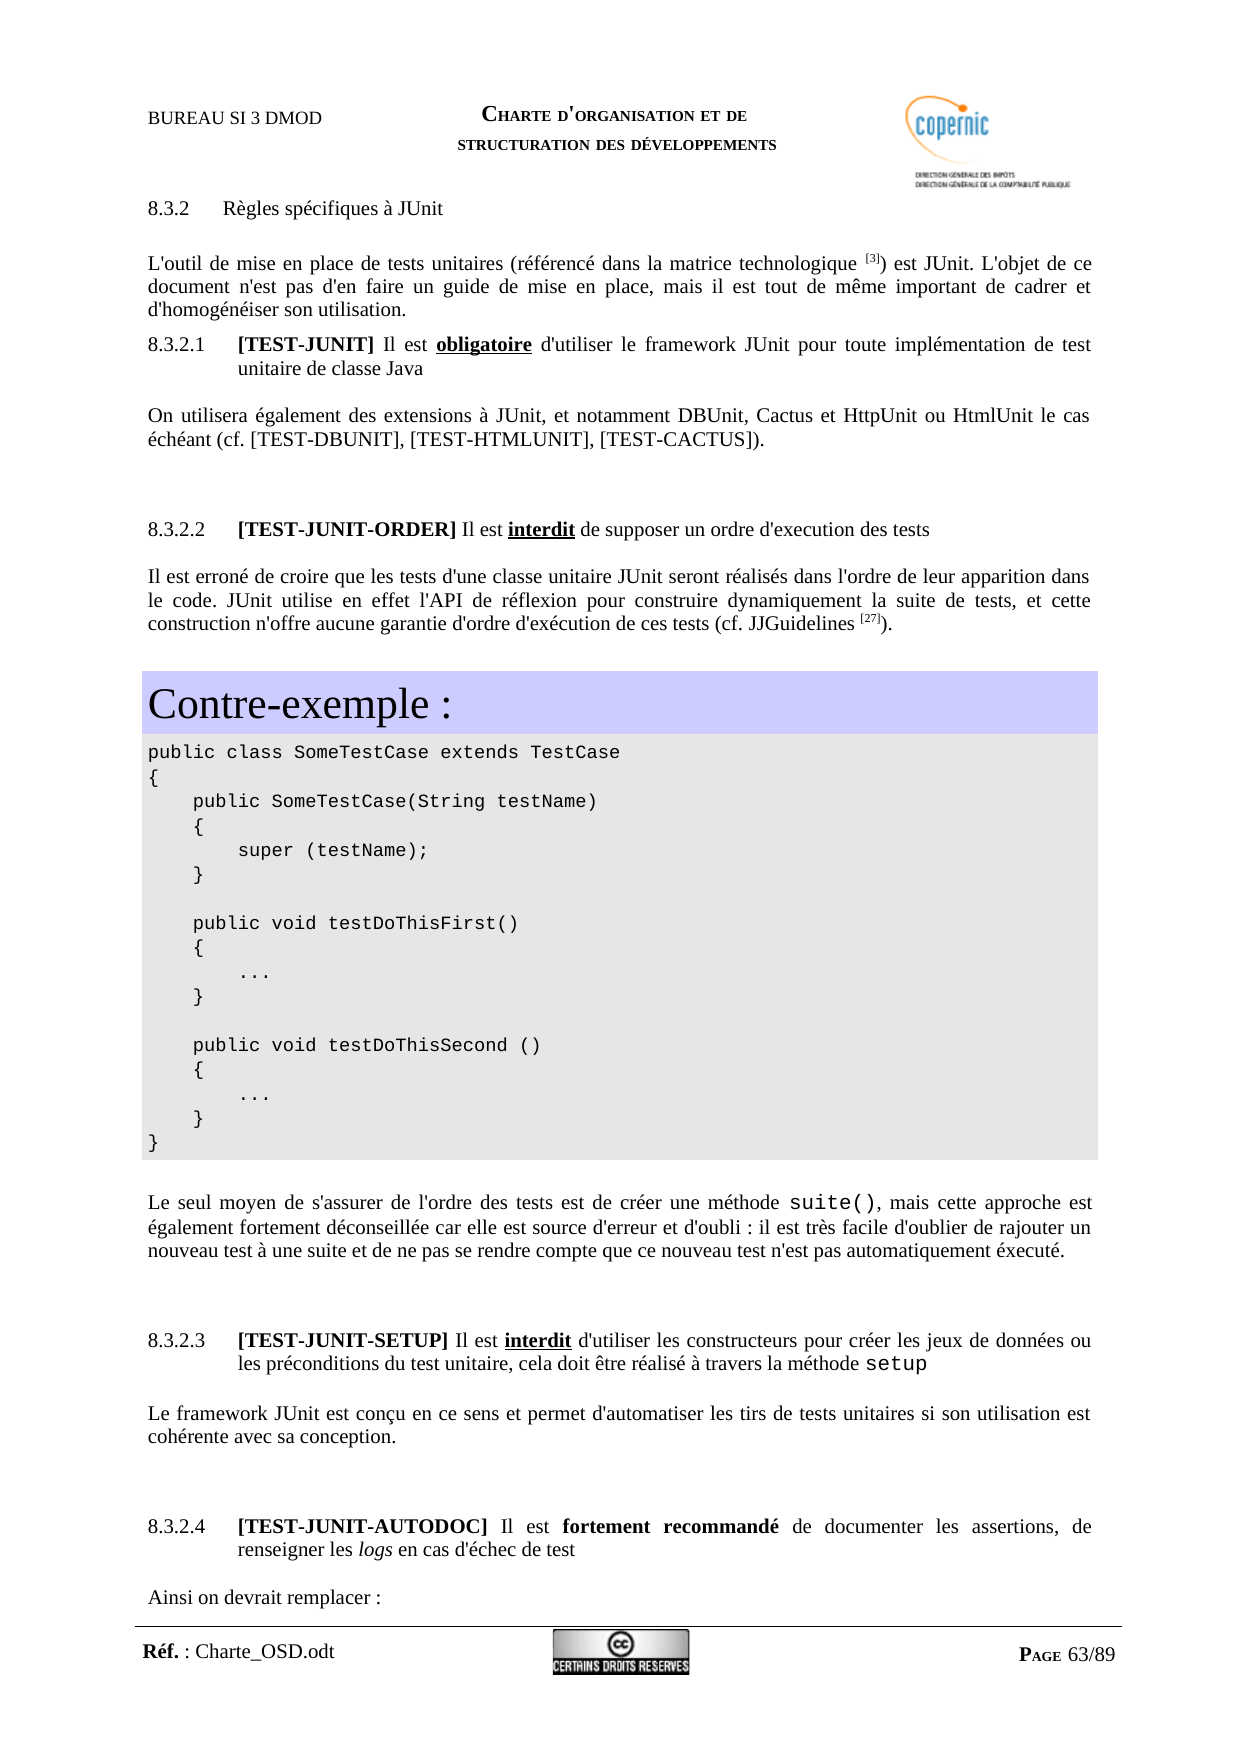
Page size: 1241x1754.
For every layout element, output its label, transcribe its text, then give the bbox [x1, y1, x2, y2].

subtitle [TEST-JUNIT-ORDER] Il est interdit de supposer un ordre d'execution des tests [148, 517, 1092, 541]
text Ainsi on devrait remplacer : [148, 1586, 1092, 1609]
text L'outil de mise en place de tests unitaires (référencé dans la matrice technologique [3]) est JUnit. L'objet de ce document n'est pas d'en faire un guide de mise en place, mais il est tout de même important de cadrer et d'homogénéiser son utilisation. [148, 252, 1092, 321]
text Il est erroné de croire que les tests d'une classe unitaire JUnit seront réalisés dans l'ordre de leur apparition dans le code. JUnit utilise en effet l'API de réflexion pour construire dynamiquement la suite de tests, et cette construction n'offre aucune garantie d'ordre d'exécution de ces tests (cf. JJGuidelines [27]). [148, 565, 1092, 635]
subtitle [TEST-JUNIT-AUTODOC] Il est fortement recommandé de documenter les assertions, de renseigner les logs en cas d'échec de test [148, 1514, 1092, 1561]
subtitle [TEST-JUNIT] Il est obligatoire d'utiliser le framework JUnit pour toute implémentation de test unitaire de classe Java [148, 333, 1092, 379]
subtitle [TEST-JUNIT-SETUP] Il est interdit d'utiliser les constructeurs pour créer les jeux de données ou les préconditions du test unitaire, cela doit être réalisé à travers la méthode setup [148, 1329, 1092, 1377]
table_header Contre-exemple : [142, 671, 1098, 734]
table_cell public class SomeTestCase extends TestCase { public SomeTestCase(String testName) { super (testName); } public void testDoThisFirst() { ... } public void testDoThisSecond () { ... } } [142, 734, 1098, 1160]
text Le seul moyen de s'assurer de l'ordre des tests est de créer une méthode suite(), mais cette approche est également fortement déconseillée car elle est source d'erreur et d'oubli : il est très facile d'oublier de rajouter un nouveau test à une suite et de ne pas se rendre compte que ce nouveau test n'est pas automatiquement éxecuté. [148, 1191, 1092, 1262]
text Le framework JUnit est conçu en ce sens et permet d'automatiser les tirs de tests unitaires si son utilisation est cohérente avec sa conception. [148, 1402, 1092, 1448]
picture [890, 84, 1087, 198]
subtitle Règles spécifiques à JUnit [148, 197, 1092, 220]
picture [552, 1629, 690, 1675]
text On utilisera également des extensions à JUnit, et notamment DBUnit, Cactus et HttpUnit ou HtmlUnit le cas échéant (cf. [TEST-DBUNIT], [TEST-HTMLUNIT], [TEST-CACTUS]). [148, 404, 1092, 451]
